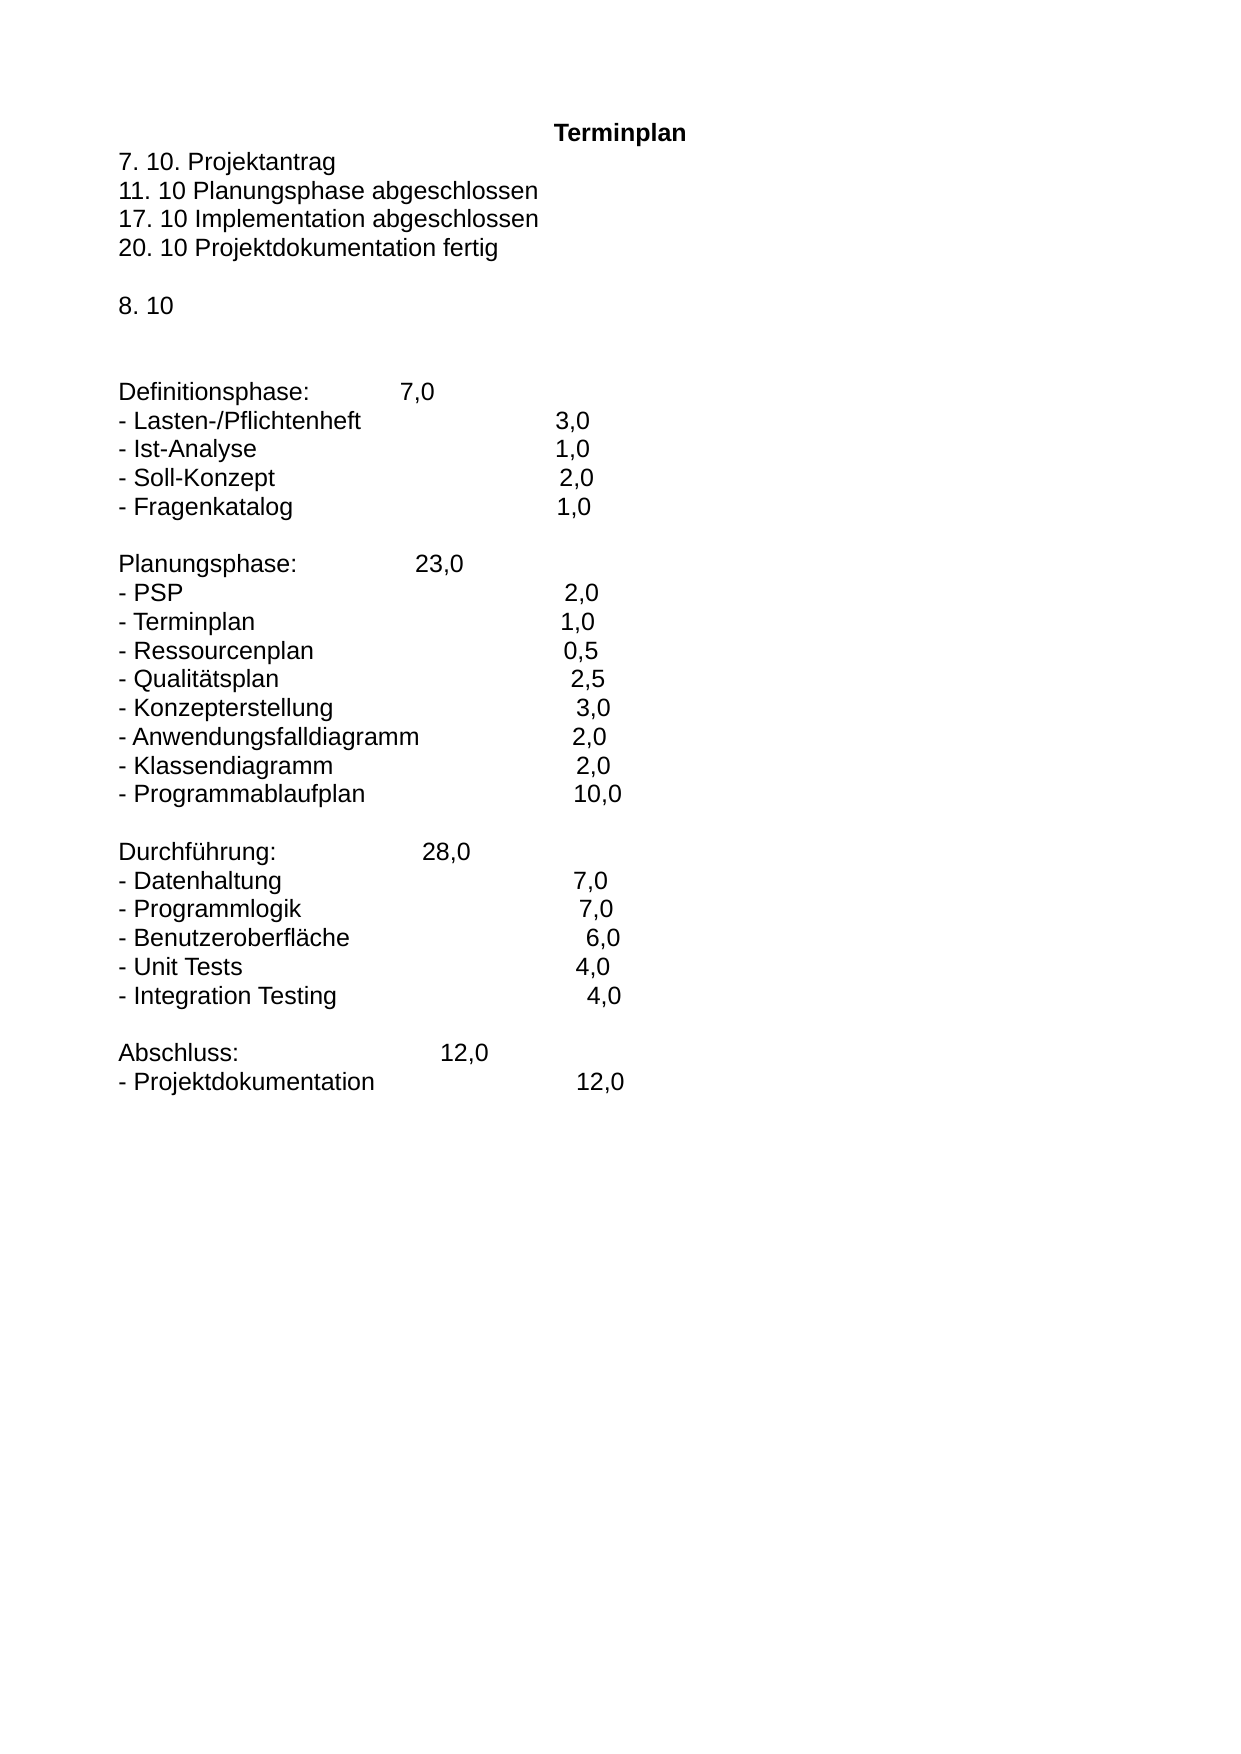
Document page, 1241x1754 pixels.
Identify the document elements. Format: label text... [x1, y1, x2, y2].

text 17. 10 Implementation abgeschlossen [118, 204, 1122, 233]
text 7. 10. Projektantrag [118, 147, 1122, 176]
text Terminplan [118, 118, 1122, 147]
text Abschluss: 12,0 [118, 1038, 1122, 1067]
text - Benutzeroberfläche 6,0 [118, 923, 1122, 952]
text - Anwendungsfalldiagramm 2,0 [118, 722, 1122, 751]
text Planungsphase: 23,0 [118, 549, 1122, 578]
text - Programmablaufplan 10,0 [118, 779, 1122, 808]
text - Lasten-/Pflichtenheft 3,0 [118, 406, 1122, 434]
text - Integration Testing 4,0 [118, 981, 1122, 1009]
text - Terminplan 1,0 [118, 607, 1122, 636]
text 11. 10 Planungsphase abgeschlossen [118, 176, 1122, 204]
text Definitionsphase: 7,0 [118, 377, 1122, 406]
text - Projektdokumentation 12,0 [118, 1067, 1122, 1096]
text - Klassendiagramm 2,0 [118, 751, 1122, 779]
text - Programmlogik 7,0 [118, 894, 1122, 923]
text - Qualitätsplan 2,5 [118, 664, 1122, 693]
text 20. 10 Projektdokumentation fertig [118, 233, 1122, 262]
text - Ist-Analyse 1,0 [118, 434, 1122, 463]
text 8. 10 [118, 291, 1122, 319]
text - Soll-Konzept 2,0 [118, 463, 1122, 492]
text - PSP 2,0 [118, 578, 1122, 607]
text - Ressourcenplan 0,5 [118, 636, 1122, 664]
text Durchführung: 28,0 [118, 837, 1122, 866]
text - Konzepterstellung 3,0 [118, 693, 1122, 722]
text - Fragenkatalog 1,0 [118, 492, 1122, 521]
text - Datenhaltung 7,0 [118, 866, 1122, 894]
text - Unit Tests 4,0 [118, 952, 1122, 981]
